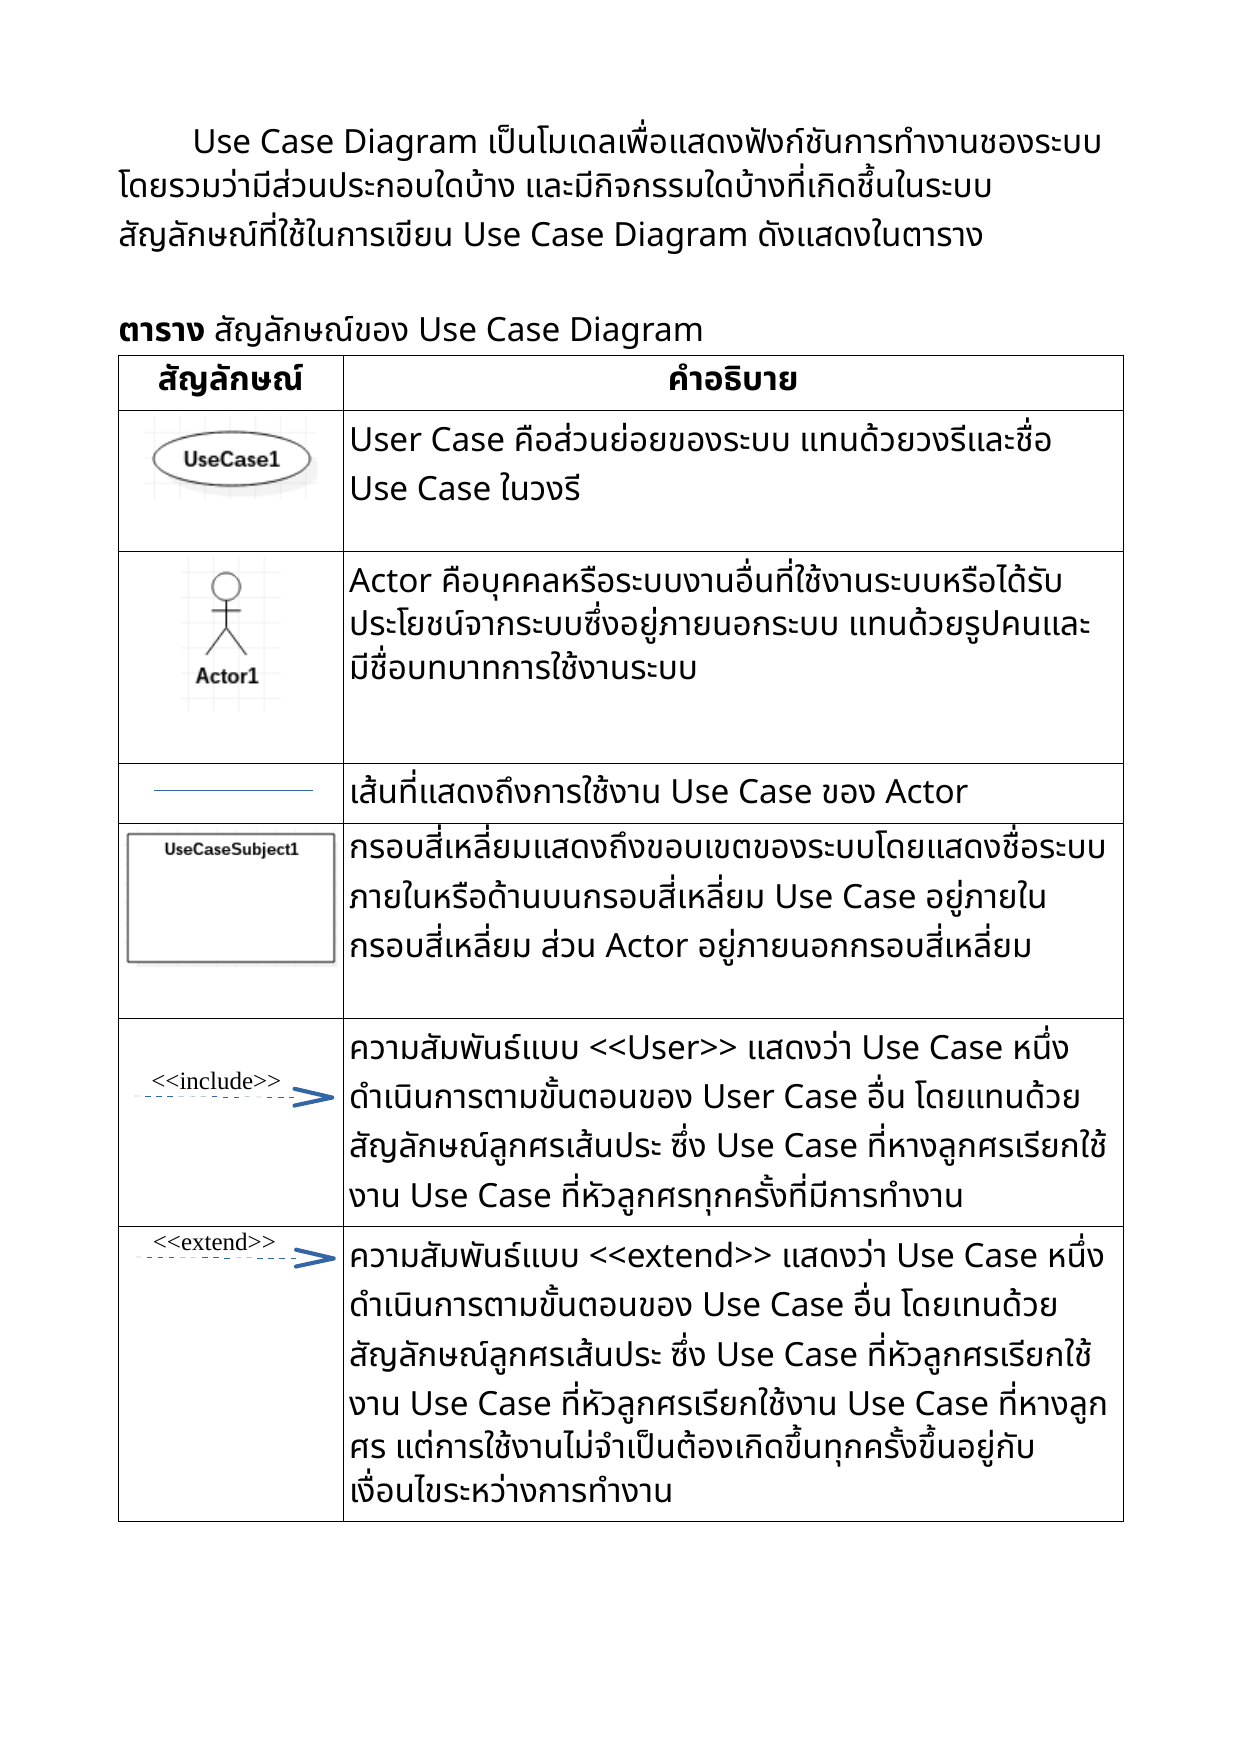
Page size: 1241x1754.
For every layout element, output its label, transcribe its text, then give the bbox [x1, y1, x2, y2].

table_cell ความสัมพันธ์แบบ <<extend>> แสดงว่า Use Case หนึ่งดำเนินการตามขั้นตอนของ Use Case อื่น โดยเทนด้วยสัญลักษณ์ลูกศรเส้นประ ซึ่ง Use Case ที่หัวลูกศรเรียกใช้งาน Use Case ที่หัวลูกศรเรียกใช้งาน Use Case ที่หางลูกศร แต่การใช้งานไม่จำเป็นต้องเกิดขึ้นทุกครั้งขึ้นอยู่กับเงื่อนไขระหว่างการทำงาน [344, 1227, 1123, 1521]
picture [143, 415, 318, 500]
table_header คำอธิบาย [344, 356, 1123, 409]
text Use Case Diagram เป็นโมเดลเพื่อแสดงฟังก์ชันการทำงานชองระบบโดยรวมว่ามีส่วนประกอบใดบ้าง และมีกิจกรรมใดบ้างที่เกิดชึ้นในระบบ สัญลักษณ์ที่ใช้ในการเขียน Use Case Diagram ดังแสดงในตาราง [118, 118, 1123, 260]
table_cell [119, 824, 343, 1018]
text ตาราง สัญลักษณ์ของ Use Case Diagram [118, 305, 1123, 354]
table_cell Actor คือบุคคลหรือระบบงานอื่นที่ใช้งานระบบหรือได้รับประโยชน์จากระบบซึ่งอยู่ภายนอกระบบ แทนด้วยรูปคนและมีชื่อบทบาทการใช้งานระบบ [344, 552, 1123, 762]
picture [180, 556, 281, 712]
table_cell กรอบสี่เหลี่ยมแสดงถึงขอบเขตของระบบโดยแสดงชื่อระบบภายในหรือด้านบนกรอบสี่เหลี่ยม Use Case อยู่ภายในกรอบสี่เหลี่ยม ส่วน Actor อยู่ภายนอกกรอบสี่เหลี่ยม [344, 824, 1123, 1018]
table_header สัญลักษณ์ [119, 356, 343, 409]
table_cell [119, 411, 343, 551]
table_cell [119, 552, 343, 762]
table_cell เส้นที่แสดงถึงการใช้งาน Use Case ของ Actor [344, 764, 1123, 823]
picture [123, 829, 338, 967]
table_cell User Case คือส่วนย่อยของระบบ แทนด้วยวงรีและชื่อ Use Case ในวงรี [344, 411, 1123, 551]
table_cell [119, 764, 343, 823]
table_cell ความสัมพันธ์แบบ <<User>> แสดงว่า Use Case หนึ่งดำเนินการตามขั้นตอนของ User Case อื่น โดยแทนด้วยสัญลักษณ์ลูกศรเส้นประ ซึ่ง Use Case ที่หางลูกศรเรียกใช้งาน Use Case ที่หัวลูกศรทุกครั้งที่มีการทำงาน [344, 1019, 1123, 1226]
table_cell [119, 1227, 343, 1521]
table_cell [119, 1019, 343, 1226]
